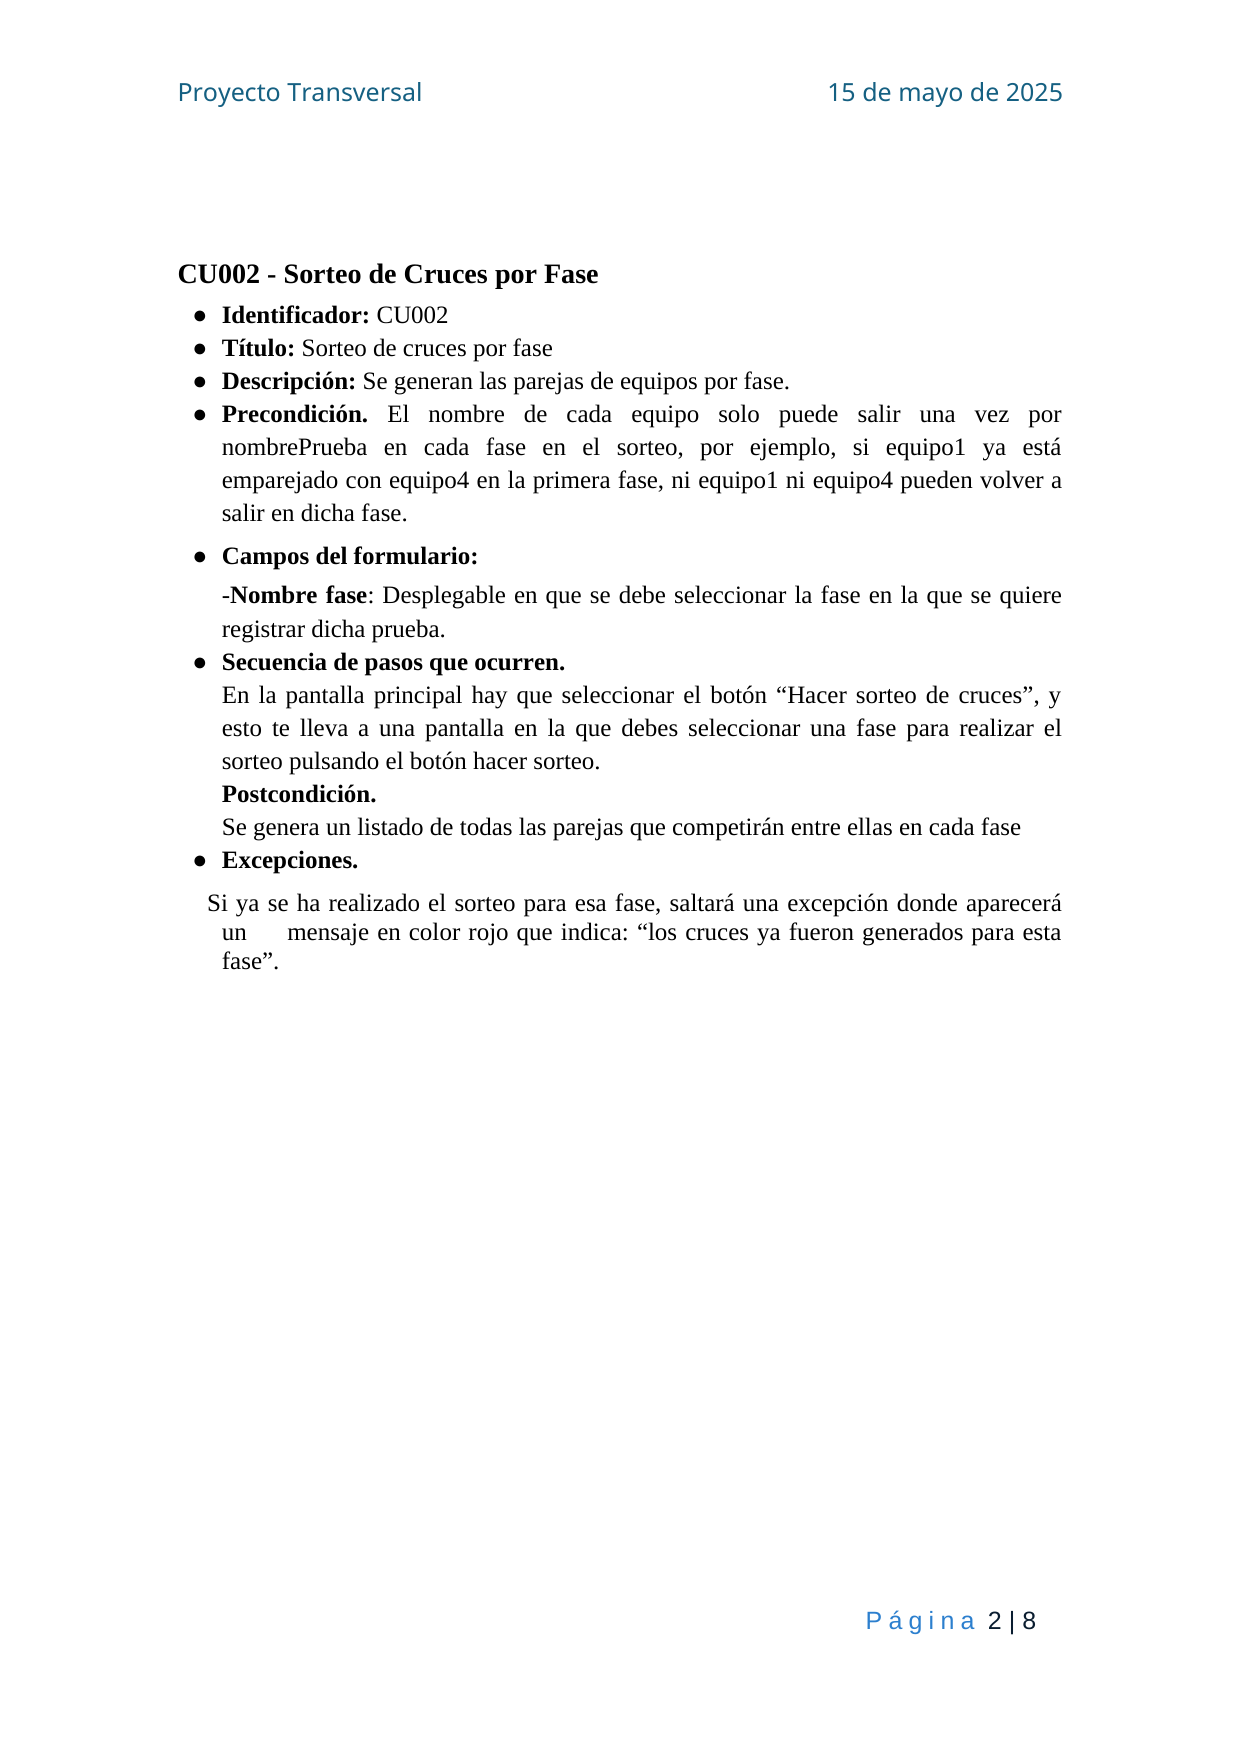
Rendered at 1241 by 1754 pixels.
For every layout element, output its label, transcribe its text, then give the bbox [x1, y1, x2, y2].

text Postcondición. [222, 779, 1063, 807]
list Se genera un listado de todas las parejas que competirán entre ellas en cada fase [222, 812, 1063, 841]
list Secuencia de pasos que ocurren. [192, 647, 1063, 675]
subtitle CU002 - Sorteo de Cruces por Fase [177, 257, 1063, 289]
list Identificador: CU002 [192, 300, 1063, 329]
text -Nombre fase: Desplegable en que se debe seleccionar la fase en la que se quiere registrar dicha prueba. [222, 581, 1063, 642]
list Si ya se ha realizado el sorteo para esa fase, saltará una excepción donde aparecerá un mensaje en color rojo que indica: “los cruces ya fueron generados para esta fase”. [207, 888, 1063, 974]
list Excepciones. [192, 845, 1063, 873]
list Precondición. El nombre de cada equipo solo puede salir una vez por nombrePrueba en cada fase en el sorteo, por ejemplo, si equipo1 ya está emparejado con equipo4 en la primera fase, ni equipo1 ni equipo4 pueden volver a salir en dicha fase. [192, 399, 1063, 527]
list Título: Sorteo de cruces por fase [192, 333, 1063, 362]
text En la pantalla principal hay que seleccionar el botón “Hacer sorteo de cruces”, y esto te lleva a una pantalla en la que debes seleccionar una fase para realizar el sorteo pulsando el botón hacer sorteo. [222, 680, 1063, 774]
list Campos del formulario: [192, 541, 1063, 570]
list Descripción: Se generan las parejas de equipos por fase. [192, 366, 1063, 395]
